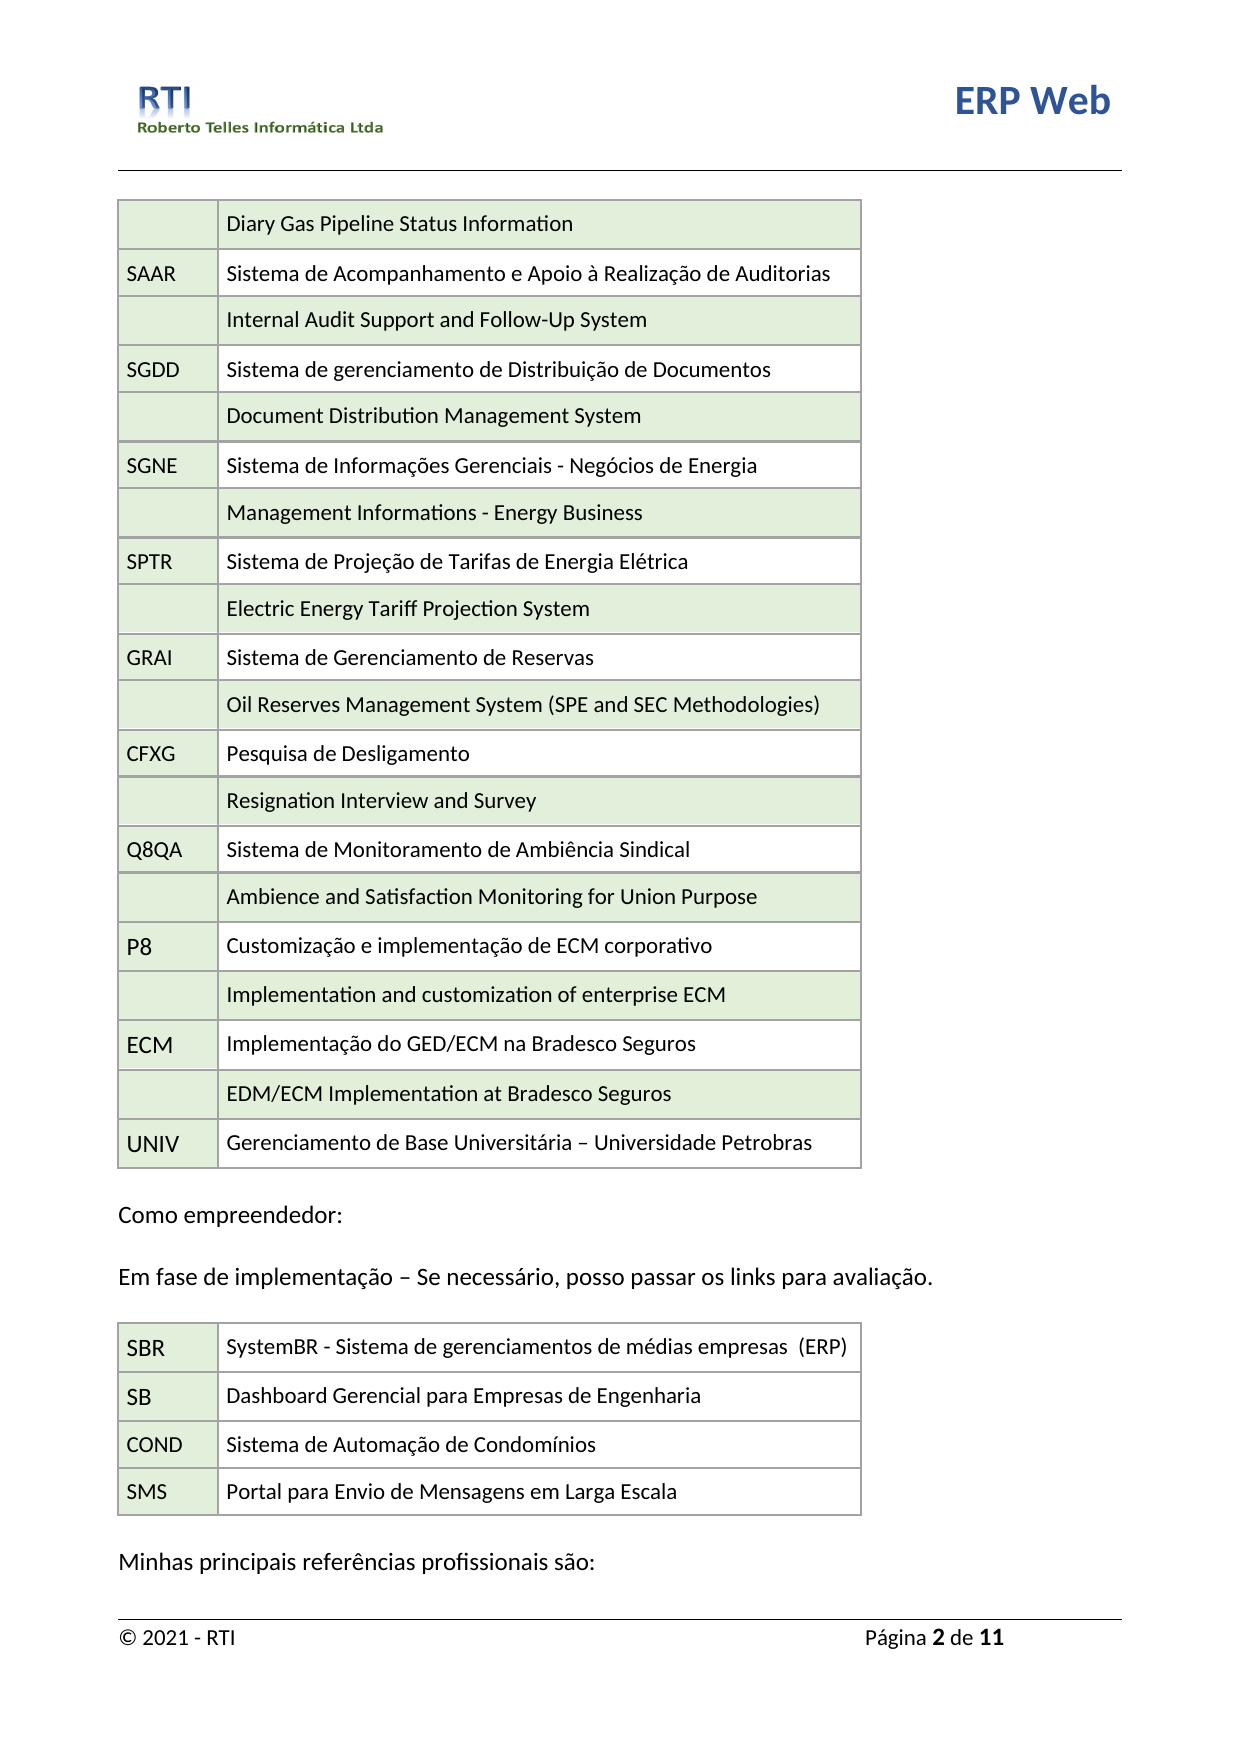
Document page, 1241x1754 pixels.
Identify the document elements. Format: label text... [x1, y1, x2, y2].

table_cell Pesquisa de Desligamento [219, 731, 860, 775]
table_header SystemBR - Sistema de gerenciamentos de médias empresas (ERP) [219, 1324, 860, 1371]
table_cell Customização e implementação de ECM corporativo [219, 923, 860, 970]
text Como empreendedor: [118, 1199, 1122, 1230]
table_cell [119, 297, 217, 344]
table_cell Dashboard Gerencial para Empresas de Engenharia [219, 1373, 860, 1420]
table_cell Electric Energy Tariff Projection System [219, 585, 860, 632]
table_cell COND [119, 1422, 217, 1467]
table_cell SB [119, 1373, 217, 1420]
table_cell CFXG [119, 731, 217, 775]
table_cell ECM [119, 1021, 217, 1068]
table_header SBR [119, 1324, 217, 1371]
table_cell SGDD [119, 346, 217, 391]
table_cell [119, 681, 217, 728]
table_cell Management Informations - Energy Business [219, 489, 860, 536]
table_cell SMS [119, 1469, 217, 1514]
table_cell [119, 585, 217, 632]
table_cell Diary Gas Pipeline Status Information [219, 201, 860, 248]
table_cell SGNE [119, 443, 217, 487]
table_cell Sistema de Monitoramento de Ambiência Sindical [219, 827, 860, 871]
table_cell GRAI [119, 635, 217, 679]
table_cell Implementação do GED/ECM na Bradesco Seguros [219, 1021, 860, 1068]
table_cell [119, 201, 217, 248]
table_cell UNIV [119, 1120, 217, 1167]
picture [129, 73, 399, 140]
table_cell Gerenciamento de Base Universitária – Universidade Petrobras [219, 1120, 860, 1167]
table_cell SAAR [119, 250, 217, 295]
table_cell Sistema de Gerenciamento de Reservas [219, 635, 860, 679]
table_cell Internal Audit Support and Follow-Up System [219, 297, 860, 344]
table_cell EDM/ECM Implementation at Bradesco Seguros [219, 1071, 860, 1118]
table_cell [119, 1071, 217, 1118]
table_cell Sistema de Automação de Condomínios [219, 1422, 860, 1467]
table_cell Ambience and Satisfaction Monitoring for Union Purpose [219, 874, 860, 921]
table_cell SPTR [119, 539, 217, 583]
table_cell [119, 778, 217, 824]
table_cell P8 [119, 923, 217, 970]
table_cell Oil Reserves Management System (SPE and SEC Methodologies) [219, 681, 860, 728]
table_cell [119, 874, 217, 921]
table_cell Sistema de Projeção de Tarifas de Energia Elétrica [219, 539, 860, 583]
table_cell [119, 972, 217, 1019]
table_cell Sistema de Acompanhamento e Apoio à Realização de Auditorias [219, 250, 860, 295]
table_cell Q8QA [119, 827, 217, 871]
table_cell Sistema de Informações Gerenciais - Negócios de Energia [219, 443, 860, 487]
table_cell Implementation and customization of enterprise ECM [219, 972, 860, 1019]
table_cell Portal para Envio de Mensagens em Larga Escala [219, 1469, 860, 1514]
text Minhas principais referências profissionais são: [118, 1546, 1122, 1607]
table_cell [119, 393, 217, 440]
table_cell Sistema de gerenciamento de Distribuição de Documentos [219, 346, 860, 391]
table_cell [119, 489, 217, 536]
table_cell Document Distribution Management System [219, 393, 860, 440]
table_cell Resignation Interview and Survey [219, 778, 860, 824]
text Em fase de implementação – Se necessário, posso passar os links para avaliação. [118, 1261, 1122, 1291]
